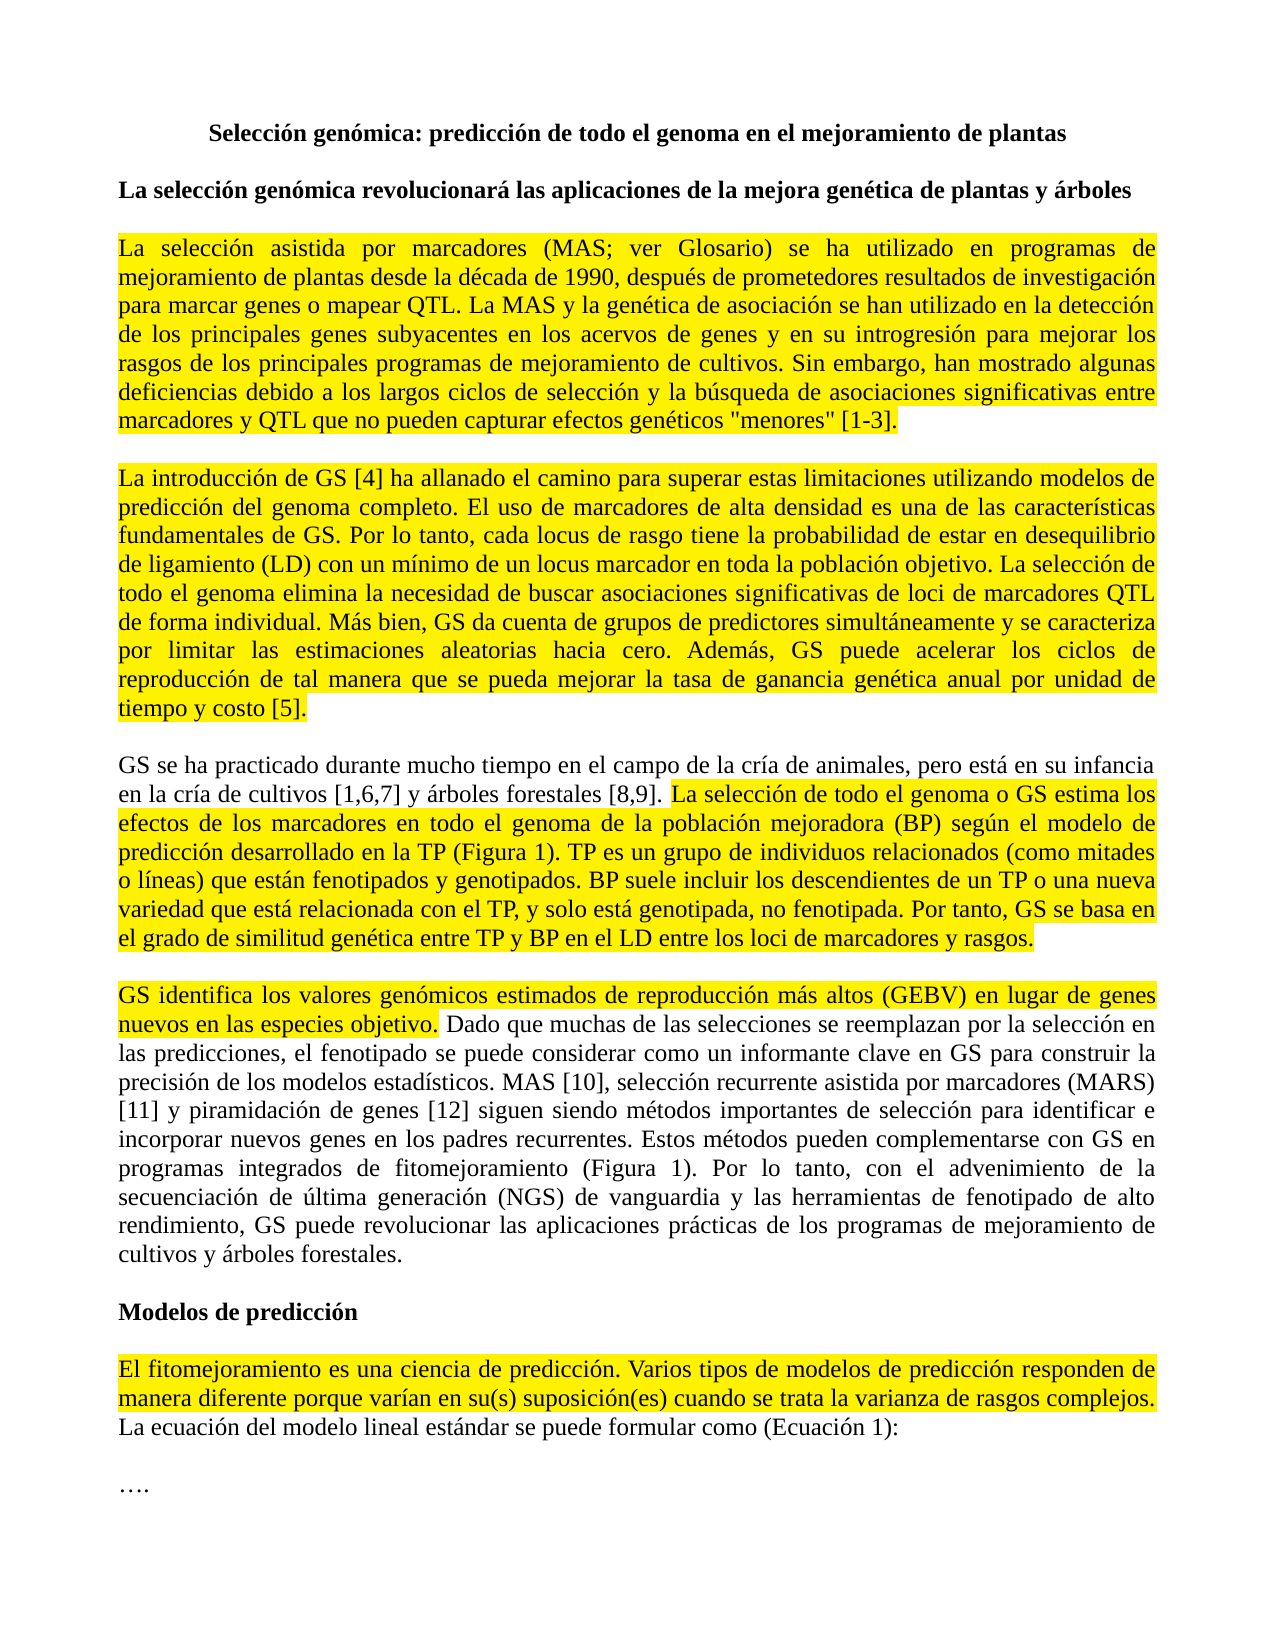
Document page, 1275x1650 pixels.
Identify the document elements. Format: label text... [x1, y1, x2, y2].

text El fitomejoramiento es una ciencia de predicción. Varios tipos de modelos de predicción responden de manera diferente porque varían en su(s) suposición(es) cuando se trata la varianza de rasgos complejos. La ecuación del modelo lineal estándar se puede formular como (Ecuación 1): [118, 1354, 1157, 1441]
text La introducción de GS [4] ha allanado el camino para superar estas limitaciones utilizando modelos de predicción del genoma completo. El uso de marcadores de alta densidad es una de las características fundamentales de GS. Por lo tanto, cada locus de rasgo tiene la probabilidad de estar en desequilibrio de ligamiento (LD) con un mínimo de un locus marcador en toda la población objetivo. La selección de todo el genoma elimina la necesidad de buscar asociaciones significativas de loci de marcadores QTL de forma individual. Más bien, GS da cuenta de grupos de predictores simultáneamente y se caracteriza por limitar las estimaciones aleatorias hacia cero. Además, GS puede acelerar los ciclos de reproducción de tal manera que se pueda mejorar la tasa de ganancia genética anual por unidad de tiempo y costo [5]. [118, 463, 1157, 722]
text GS identifica los valores genómicos estimados de reproducción más altos (GEBV) en lugar de genes nuevos en las especies objetivo. Dado que muchas de las selecciones se reemplazan por la selección en las predicciones, el fenotipado se puede considerar como un informante clave en GS para construir la precisión de los modelos estadísticos. MAS [10], selección recurrente asistida por marcadores (MARS) [11] y piramidación de genes [12] siguen siendo métodos importantes de selección para identificar e incorporar nuevos genes en los padres recurrentes. Estos métodos pueden complementarse con GS en programas integrados de fitomejoramiento (Figura 1). Por lo tanto, con el advenimiento de la secuenciación de última generación (NGS) de vanguardia y las herramientas de fenotipado de alto rendimiento, GS puede revolucionar las aplicaciones prácticas de los programas de mejoramiento de cultivos y árboles forestales. [118, 981, 1157, 1268]
text La selección genómica revolucionará las aplicaciones de la mejora genética de plantas y árboles [118, 176, 1157, 204]
text …. [118, 1469, 1157, 1498]
text La selección asistida por marcadores (MAS; ver Glosario) se ha utilizado en programas de mejoramiento de plantas desde la década de 1990, después de prometedores resultados de investigación para marcar genes o mapear QTL. La MAS y la genética de asociación se han utilizado en la detección de los principales genes subyacentes en los acervos de genes y en su introgresión para mejorar los rasgos de los principales programas de mejoramiento de cultivos. Sin embargo, han mostrado algunas deficiencias debido a los largos ciclos de selección y la búsqueda de asociaciones significativas entre marcadores y QTL que no pueden capturar efectos genéticos "menores" [1-3]. [118, 233, 1157, 434]
text GS se ha practicado durante mucho tiempo en el campo de la cría de animales, pero está en su infancia en la cría de cultivos [1,6,7] y árboles forestales [8,9]. La selección de todo el genoma o GS estima los efectos de los marcadores en todo el genoma de la población mejoradora (BP) según el modelo de predicción desarrollado en la TP (Figura 1). TP es un grupo de individuos relacionados (como mitades o líneas) que están fenotipados y genotipados. BP suele incluir los descendientes de un TP o una nueva variedad que está relacionada con el TP, y solo está genotipada, no fenotipada. Por tanto, GS se basa en el grado de similitud genética entre TP y BP en el LD entre los loci de marcadores y rasgos. [118, 751, 1157, 952]
text Selección genómica: predicción de todo el genoma en el mejoramiento de plantas [118, 118, 1157, 147]
text Modelos de predicción [118, 1297, 1157, 1326]
